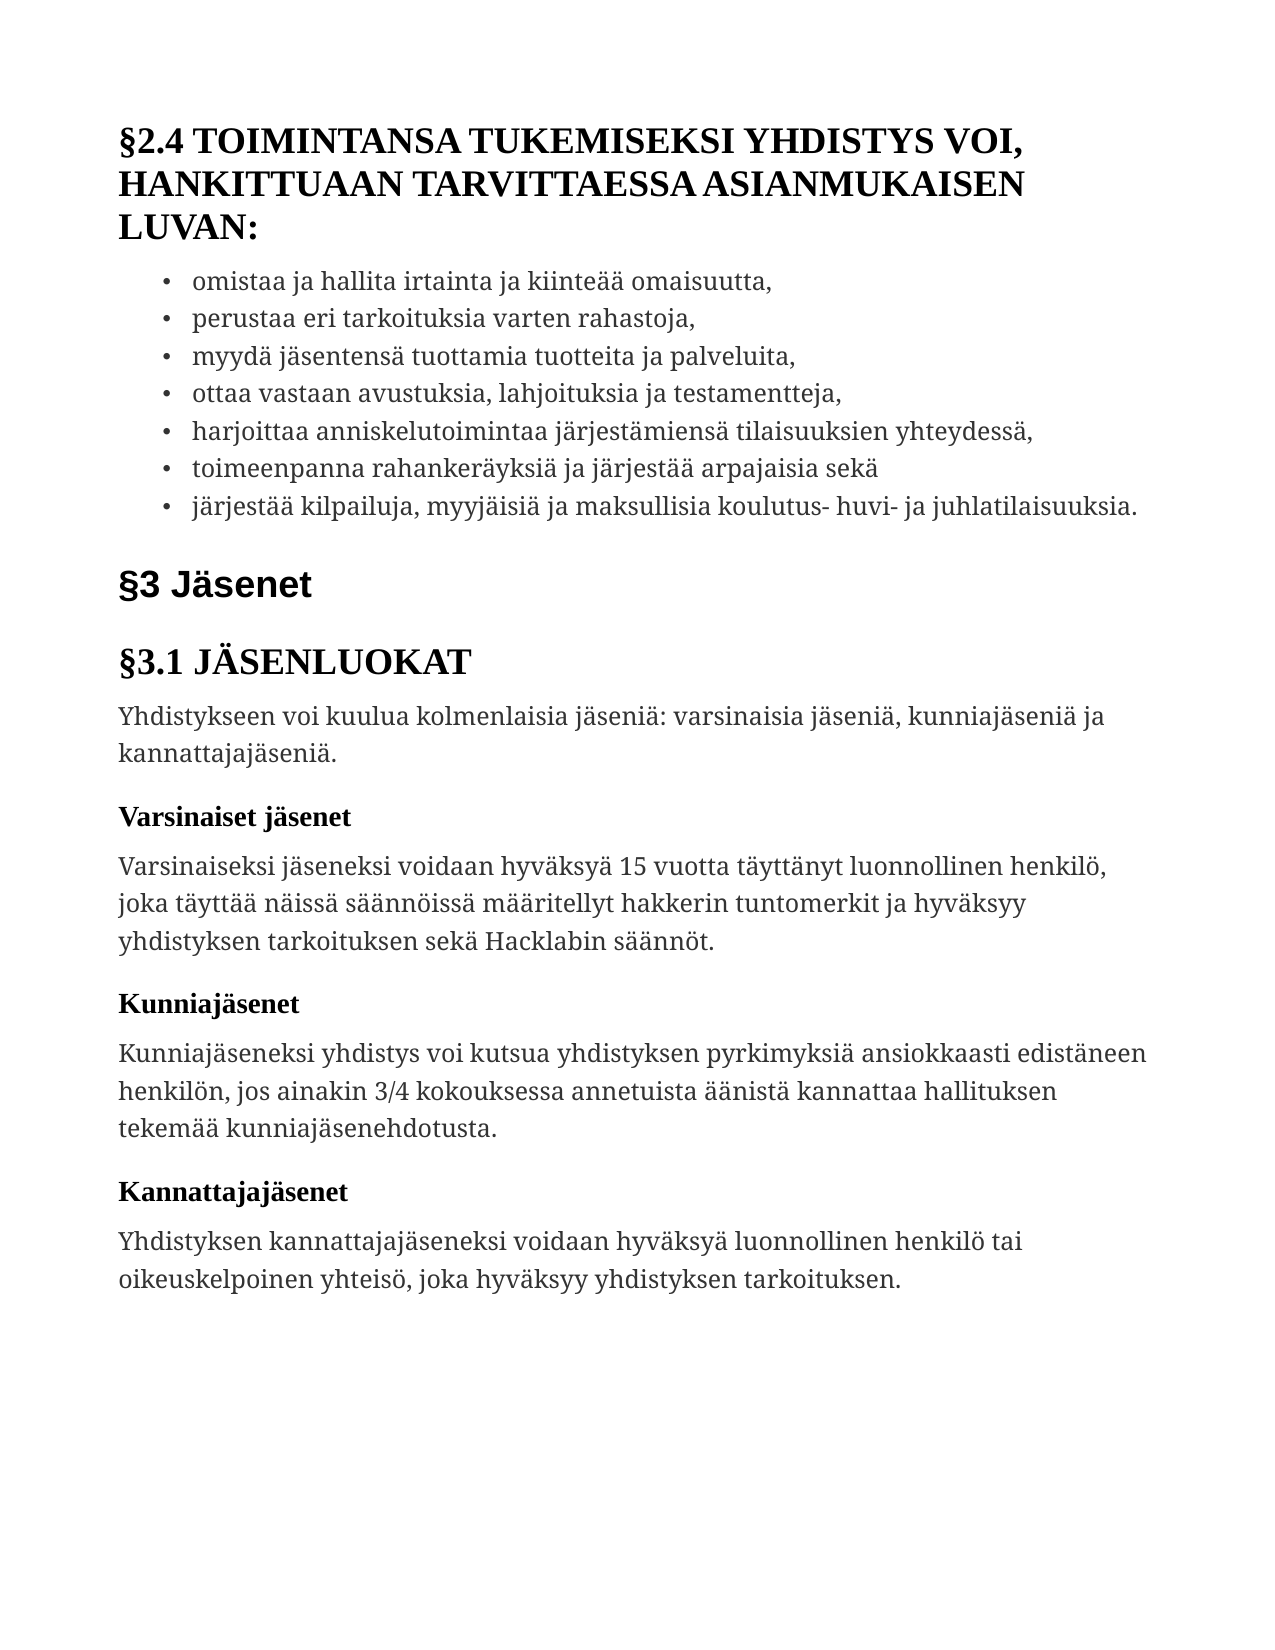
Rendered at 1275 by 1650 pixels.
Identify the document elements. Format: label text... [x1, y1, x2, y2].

list omistaa ja hallita irtainta ja kiinteää omaisuutta, [162, 260, 1157, 297]
subtitle §2.4 TOIMINTANSA TUKEMISEKSI YHDISTYS VOI, HANKITTUAAN TARVITTAESSA ASIANMUKAISEN LUVAN: [118, 118, 1157, 247]
text Varsinaiseksi jäseneksi voidaan hyväksyä 15 vuotta täyttänyt luonnollinen henkilö, joka täyttää näissä säännöissä määritellyt hakkerin tuntomerkit ja hyväksyy yhdistyksen tarkoituksen sekä Hacklabin säännöt. [118, 845, 1157, 957]
subtitle Kunniajäsenet [118, 987, 1157, 1020]
text Kunniajäseneksi yhdistys voi kutsua yhdistyksen pyrkimyksiä ansiokkaasti edistäneen henkilön, jos ainakin 3/4 kokouksessa annetuista äänistä kannattaa hallituksen tekemää kunniajäsenehdotusta. [118, 1033, 1157, 1145]
text Yhdistykseen voi kuulua kolmenlaisia jäseniä: varsinaisia jäseniä, kunniajäseniä ja kannattajajäseniä. [118, 695, 1157, 770]
list perustaa eri tarkoituksia varten rahastoja, [162, 297, 1157, 335]
subtitle §3.1 JÄSENLUOKAT [118, 639, 1157, 682]
list ottaa vastaan avustuksia, lahjoituksia ja testamentteja, [162, 372, 1157, 410]
list järjestää kilpailuja, myyjäisiä ja maksullisia koulutus- huvi- ja juhlatilaisuuksia. [162, 485, 1157, 522]
subtitle §3 Jäsenet [118, 562, 1157, 606]
list toimeenpanna rahankeräyksiä ja järjestää arpajaisia sekä [162, 447, 1157, 485]
list myydä jäsentensä tuottamia tuotteita ja palveluita, [162, 335, 1157, 372]
list harjoittaa anniskelutoimintaa järjestämiensä tilaisuuksien yhteydessä, [162, 410, 1157, 447]
subtitle Varsinaiset jäsenet [118, 799, 1157, 832]
subtitle Kannattajajäsenet [118, 1174, 1157, 1208]
text Yhdistyksen kannattajajäseneksi voidaan hyväksyä luonnollinen henkilö tai oikeuskelpoinen yhteisö, joka hyväksyy yhdistyksen tarkoituksen. [118, 1220, 1157, 1295]
